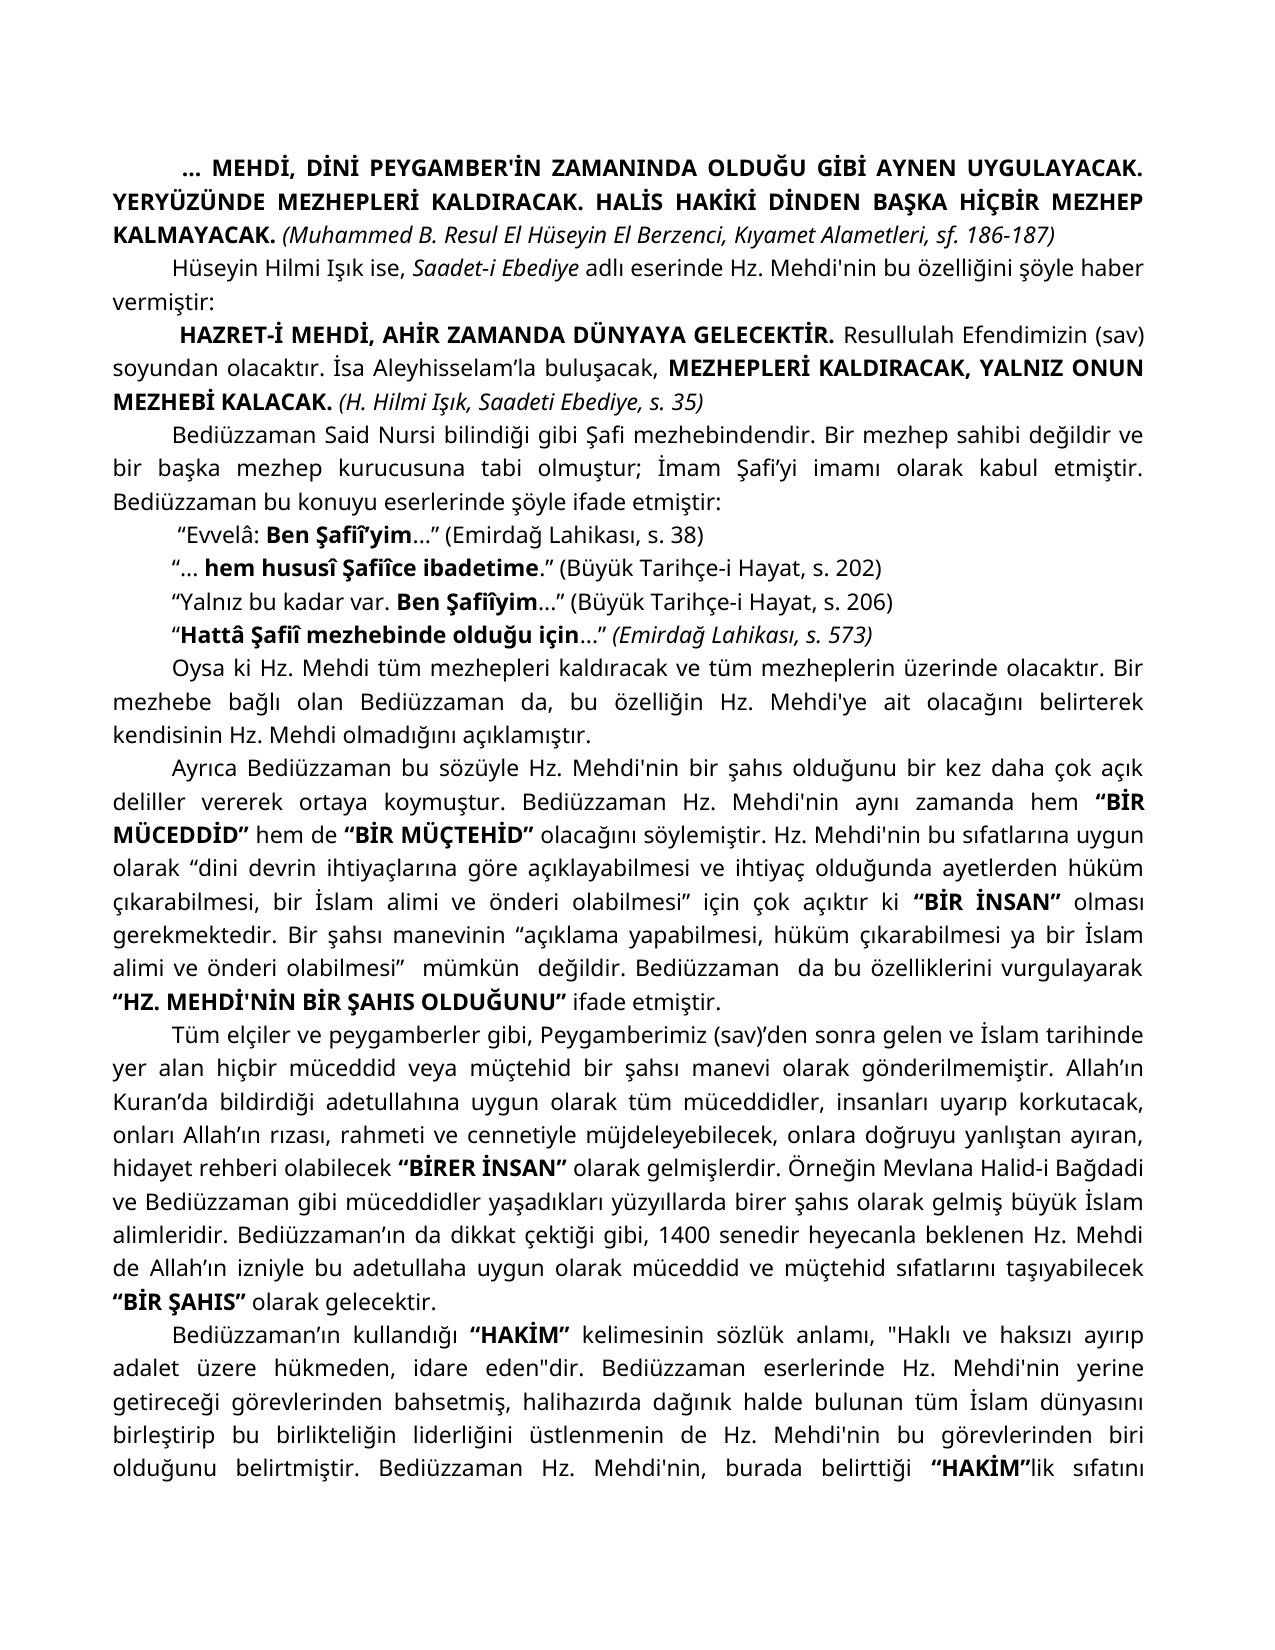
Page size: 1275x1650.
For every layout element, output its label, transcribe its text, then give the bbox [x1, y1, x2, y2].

text “Yalnız bu kadar var. Ben Şafiîyim...” (Büyük Tarihçe-i Hayat, s. 206) [112, 583, 1145, 617]
text HAZRET-İ MEHDİ, AHİR ZAMANDA DÜNYAYA GELECEKTİR. Resullulah Efendimizin (sav) soyundan olacaktır. İsa Aleyhisselam’la buluşacak, MEZHEPLERİ KALDIRACAK, YALNIZ ONUN MEZHEBİ KALACAK. (H. Hilmi Işık, Saadeti Ebediye, s. 35) [112, 317, 1145, 417]
text “... hem hususî Şafiîce ibadetime.” (Büyük Tarihçe-i Hayat, s. 202) [112, 550, 1145, 583]
text ... MEHDİ, DİNİ PEYGAMBER'İN ZAMANINDA OLDUĞU GİBİ AYNEN UYGULAYACAK. YERYÜZÜNDE MEZHEPLERİ KALDIRACAK. HALİS HAKİKİ DİNDEN BAŞKA HİÇBİR MEZHEP KALMAYACAK. (Muhammed B. Resul El Hüseyin El Berzenci, Kıyamet Alametleri, sf. 186-187) [112, 150, 1145, 250]
text Bediüzzaman’ın kullandığı “HAKİM” kelimesinin sözlük anlamı, "Haklı ve haksızı ayırıp adalet üzere hükmeden, idare eden"dir. Bediüzzaman eserlerinde Hz. Mehdi'nin yerine getireceği görevlerinden bahsetmiş, halihazırda dağınık halde bulunan tüm İslam dünyasını birleştirip bu birlikteliğin liderliğini üstlenmenin de Hz. Mehdi'nin bu görevlerinden biri olduğunu belirtmiştir. Bediüzzaman Hz. Mehdi'nin, burada belirttiği “HAKİM”lik sıfatını [112, 1317, 1145, 1483]
text Oysa ki Hz. Mehdi tüm mezhepleri kaldıracak ve tüm mezheplerin üzerinde olacaktır. Bir mezhebe bağlı olan Bediüzzaman da, bu özelliğin Hz. Mehdi'ye ait olacağını belirterek kendisinin Hz. Mehdi olmadığını açıklamıştır. [112, 650, 1145, 750]
text “Hattâ Şafiî mezhebinde olduğu için...” (Emirdağ Lahikası, s. 573) [112, 617, 1145, 650]
text Ayrıca Bediüzzaman bu sözüyle Hz. Mehdi'nin bir şahıs olduğunu bir kez daha çok açık deliller vererek ortaya koymuştur. Bediüzzaman Hz. Mehdi'nin aynı zamanda hem “BİR MÜCEDDİD” hem de “BİR MÜÇTEHİD” olacağını söylemiştir. Hz. Mehdi'nin bu sıfatlarına uygun olarak “dini devrin ihtiyaçlarına göre açıklayabilmesi ve ihtiyaç olduğunda ayetlerden hüküm çıkarabilmesi, bir İslam alimi ve önderi olabilmesi” için çok açıktır ki “BİR İNSAN” olması gerekmektedir. Bir şahsı manevinin “açıklama yapabilmesi, hüküm çıkarabilmesi ya bir İslam alimi ve önderi olabilmesi” mümkün değildir. Bediüzzaman da bu özelliklerini vurgulayarak “HZ. MEHDİ'NİN BİR ŞAHIS OLDUĞUNU” ifade etmiştir. [112, 750, 1145, 1017]
text “Evvelâ: Ben Şafiî’yim...” (Emirdağ Lahikası, s. 38) [112, 517, 1145, 550]
text Hüseyin Hilmi Işık ise, Saadet-i Ebediye adlı eserinde Hz. Mehdi'nin bu özelliğini şöyle haber vermiştir: [112, 250, 1145, 317]
text Tüm elçiler ve peygamberler gibi, Peygamberimiz (sav)’den sonra gelen ve İslam tarihinde yer alan hiçbir müceddid veya müçtehid bir şahsı manevi olarak gönderilmemiştir. Allah’ın Kuran’da bildirdiği adetullahına uygun olarak tüm müceddidler, insanları uyarıp korkutacak, onları Allah’ın rızası, rahmeti ve cennetiyle müjdeleyebilecek, onlara doğruyu yanlıştan ayıran, hidayet rehberi olabilecek “BİRER İNSAN” olarak gelmişlerdir. Örneğin Mevlana Halid-i Bağdadi ve Bediüzzaman gibi müceddidler yaşadıkları yüzyıllarda birer şahıs olarak gelmiş büyük İslam alimleridir. Bediüzzaman’ın da dikkat çektiği gibi, 1400 senedir heyecanla beklenen Hz. Mehdi de Allah’ın izniyle bu adetullaha uygun olarak müceddid ve müçtehid sıfatlarını taşıyabilecek “BİR ŞAHIS” olarak gelecektir. [112, 1017, 1145, 1317]
text Bediüzzaman Said Nursi bilindiği gibi Şafi mezhebindendir. Bir mezhep sahibi değildir ve bir başka mezhep kurucusuna tabi olmuştur; İmam Şafi’yi imamı olarak kabul etmiştir. Bediüzzaman bu konuyu eserlerinde şöyle ifade etmiştir: [112, 417, 1145, 517]
